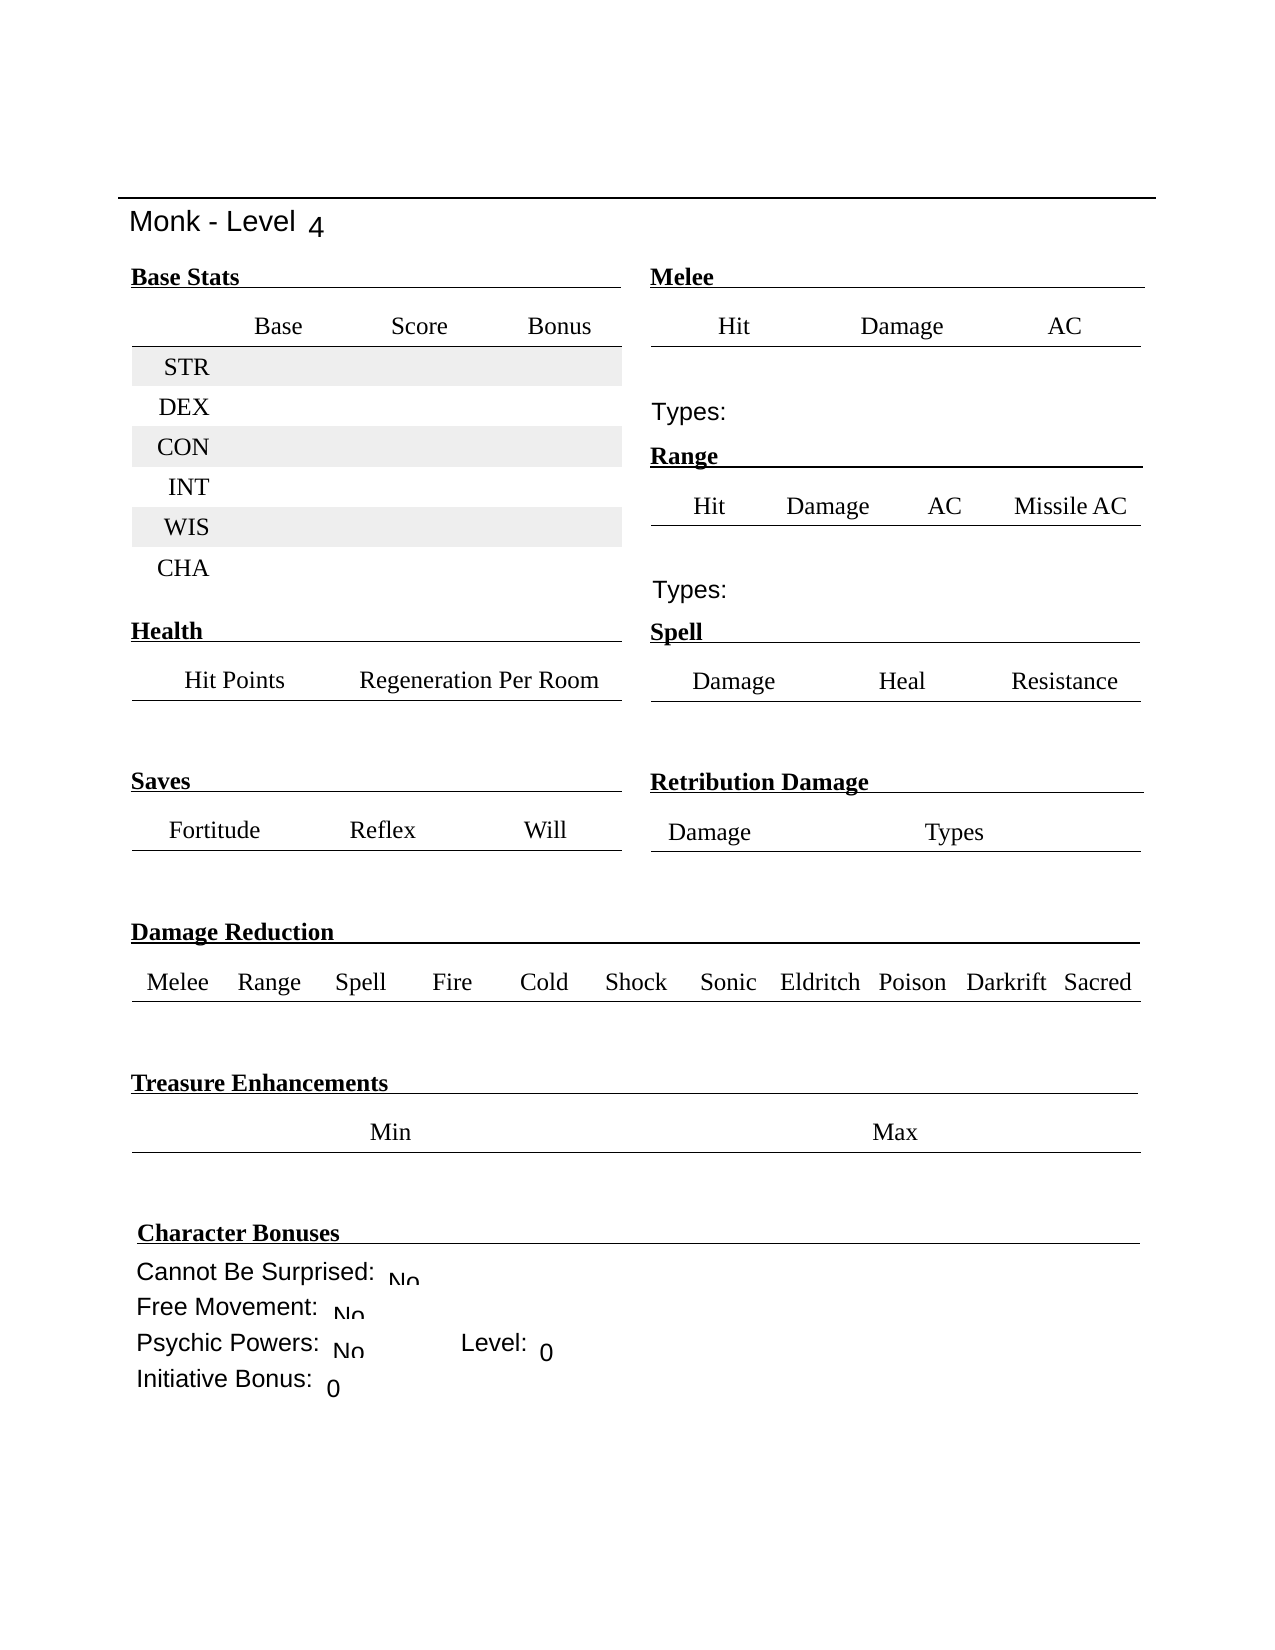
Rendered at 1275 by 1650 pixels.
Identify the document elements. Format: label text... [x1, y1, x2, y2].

table_header Damage [651, 661, 816, 701]
table_cell [497, 467, 622, 507]
table_header [132, 306, 215, 346]
table_header Reflex [297, 810, 469, 850]
table_header Eldritch [774, 961, 866, 1001]
table_header Range [223, 961, 315, 1001]
table_cell [651, 852, 768, 888]
table_cell [651, 702, 816, 738]
text Melee [637, 262, 1157, 291]
table_header AC [988, 306, 1141, 346]
text Saves [118, 766, 637, 795]
table_cell [497, 547, 622, 587]
table_cell [341, 507, 497, 547]
table_cell [651, 347, 816, 384]
table_header Poison [866, 961, 958, 1001]
table_header Hit Points [132, 660, 337, 700]
table_cell [132, 1002, 223, 1039]
table_cell [889, 526, 1000, 567]
table_header Types [768, 811, 1141, 851]
table_cell [215, 507, 341, 547]
table_header AC [889, 485, 1000, 525]
table_cell [649, 1153, 1141, 1189]
text Treasure Enhancements [118, 1068, 1157, 1097]
table_cell CON [132, 426, 215, 467]
table_header Min [132, 1112, 649, 1152]
table_header Fire [406, 961, 498, 1001]
table_header Hit [651, 306, 816, 346]
table_cell [498, 1002, 590, 1039]
table_cell [215, 467, 341, 507]
table_cell [816, 347, 988, 384]
table_header Shock [590, 961, 682, 1001]
table_header Missile AC [1000, 485, 1141, 525]
table_cell [132, 1153, 649, 1189]
table_cell CHA [132, 547, 215, 587]
text Character Bonuses [118, 1218, 1157, 1247]
table_cell [497, 386, 622, 426]
text Health [118, 616, 637, 645]
table_header Will [469, 810, 622, 850]
table_cell [223, 1002, 315, 1039]
table_cell [767, 526, 889, 567]
table_header Fortitude [132, 810, 297, 850]
table_cell [406, 1002, 498, 1039]
table_header Spell [315, 961, 406, 1001]
table_cell [341, 386, 497, 426]
table_header Damage [651, 811, 768, 851]
table_cell [341, 547, 497, 587]
table_cell [651, 526, 767, 567]
table_header Heal [816, 661, 988, 701]
text Damage Reduction [118, 917, 1157, 946]
table_header Score [341, 306, 497, 346]
table_cell [768, 852, 1141, 888]
table_cell [497, 347, 622, 386]
table_header Sonic [682, 961, 774, 1001]
table_cell [341, 347, 497, 386]
table_cell [988, 347, 1141, 384]
table_header Base [215, 306, 341, 346]
table_cell [1000, 526, 1141, 567]
table_header Cold [498, 961, 590, 1001]
table_header Hit [651, 485, 767, 525]
table_cell [315, 1002, 406, 1039]
table_cell [341, 426, 497, 467]
table_header Damage [767, 485, 889, 525]
table_cell [1055, 1002, 1141, 1039]
text Range [637, 441, 1157, 470]
table_cell [215, 386, 341, 426]
table_cell [215, 426, 341, 467]
table_cell [866, 1002, 958, 1039]
table_cell [774, 1002, 866, 1039]
table_cell [469, 851, 622, 887]
table_cell [215, 547, 341, 587]
table_cell [297, 851, 469, 887]
table_cell [816, 702, 988, 738]
table_cell [590, 1002, 682, 1039]
table_header Regeneration Per Room [337, 660, 622, 700]
table_cell [132, 701, 337, 737]
table_cell [341, 467, 497, 507]
table_cell [337, 701, 622, 737]
table_cell DEX [132, 386, 215, 426]
table_header Darkrift [959, 961, 1054, 1001]
table_cell [132, 851, 297, 887]
table_header Melee [132, 961, 223, 1001]
table_header Sacred [1055, 961, 1141, 1001]
table_cell STR [132, 347, 215, 386]
table_cell [959, 1002, 1054, 1039]
text Spell [637, 617, 1157, 646]
table_header Bonus [497, 306, 622, 346]
table_header Damage [816, 306, 988, 346]
table_cell [497, 507, 622, 547]
table_cell INT [132, 467, 215, 507]
table_header Resistance [988, 661, 1141, 701]
table_cell [497, 426, 622, 467]
table_cell [682, 1002, 774, 1039]
table_cell [988, 702, 1141, 738]
text Retribution Damage [637, 767, 1157, 796]
table_cell WIS [132, 507, 215, 547]
table_header Max [649, 1112, 1141, 1152]
text Base Stats [118, 262, 637, 291]
table_cell [215, 347, 341, 386]
